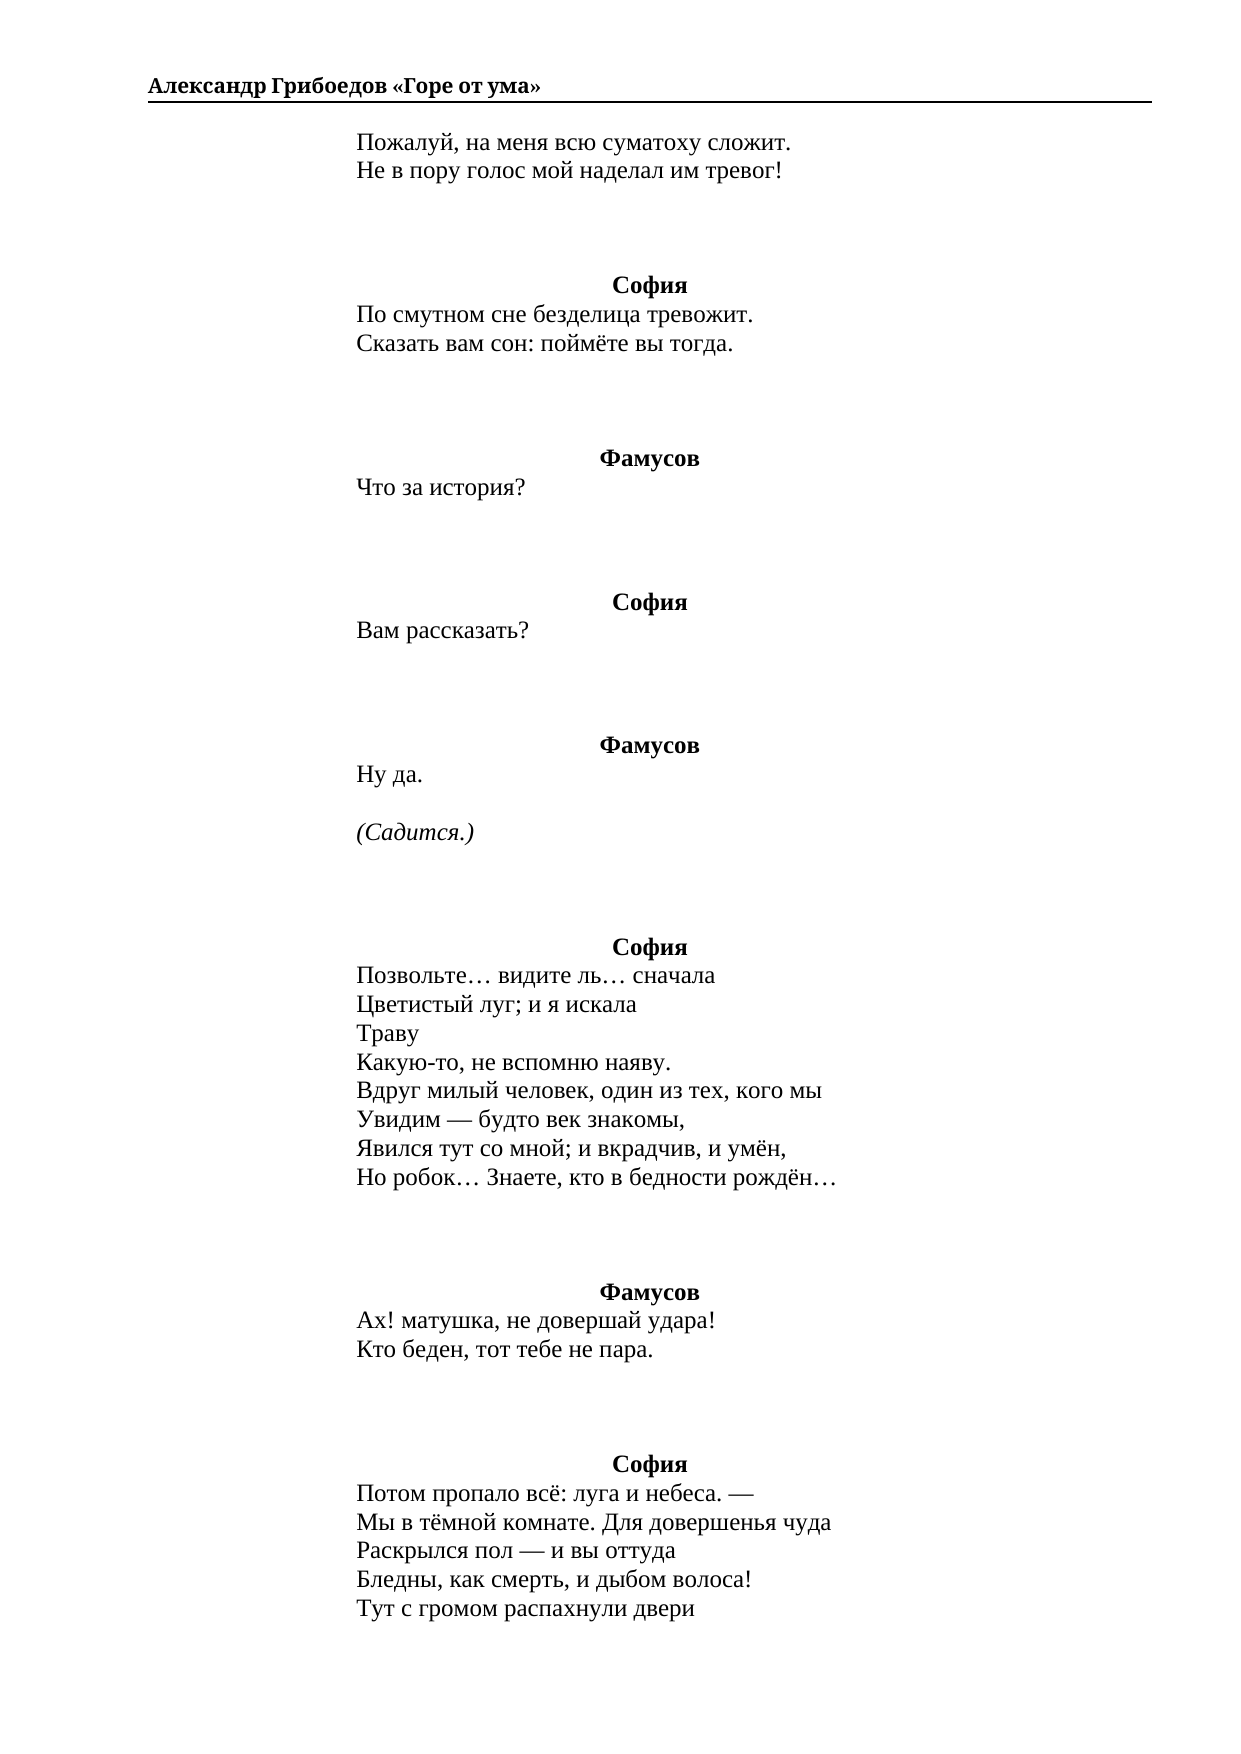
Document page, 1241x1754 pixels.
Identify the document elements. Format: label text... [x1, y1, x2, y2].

subtitle Фамусов [148, 730, 1152, 759]
subtitle Фамусов [148, 1277, 1152, 1305]
text Сказать вам сон: поймёте вы тогда. [356, 328, 1089, 357]
text Мы в тёмной комнате. Для довершенья чуда [356, 1507, 1089, 1535]
subtitle София [148, 932, 1152, 960]
text Ах! матушка, не довершай удара! [356, 1305, 1089, 1334]
text Не в пору голос мой наделал им тревог! [356, 155, 1089, 184]
text Кто беден, тот тебе не пара. [356, 1334, 1089, 1363]
text Что за история? [356, 472, 1089, 500]
text Какую-то, не вспомню наяву. [356, 1047, 1089, 1075]
text Позвольте… видите ль… сначала [356, 960, 1089, 989]
text Увидим — будто век знакомы, [356, 1104, 1089, 1133]
text (Садится.) [356, 817, 1089, 845]
text Но робок… Знаете, кто в бедности рождён… [356, 1162, 1089, 1190]
text Вам рассказать? [356, 615, 1089, 644]
subtitle Фамусов [148, 443, 1152, 472]
text Явился тут со мной; и вкрадчив, и умён, [356, 1133, 1089, 1162]
text По смутном сне безделица тревожит. [356, 299, 1089, 328]
text Ну да. [356, 759, 1089, 788]
subtitle София [148, 587, 1152, 615]
subtitle София [148, 270, 1152, 299]
text Бледны, как смерть, и дыбом волоса! [356, 1564, 1089, 1593]
text Траву [356, 1018, 1089, 1047]
text Раскрылся пол — и вы оттуда [356, 1535, 1089, 1564]
text Вдруг милый человек, один из тех, кого мы [356, 1075, 1089, 1104]
text Цветистый луг; и я искала [356, 989, 1089, 1018]
subtitle София [148, 1449, 1152, 1478]
text Тут с громом распахнули двери [356, 1593, 1089, 1622]
text Пожалуй, на меня всю суматоху сложит. [356, 127, 1089, 155]
text Потом пропало всё: луга и небеса. — [356, 1478, 1089, 1507]
